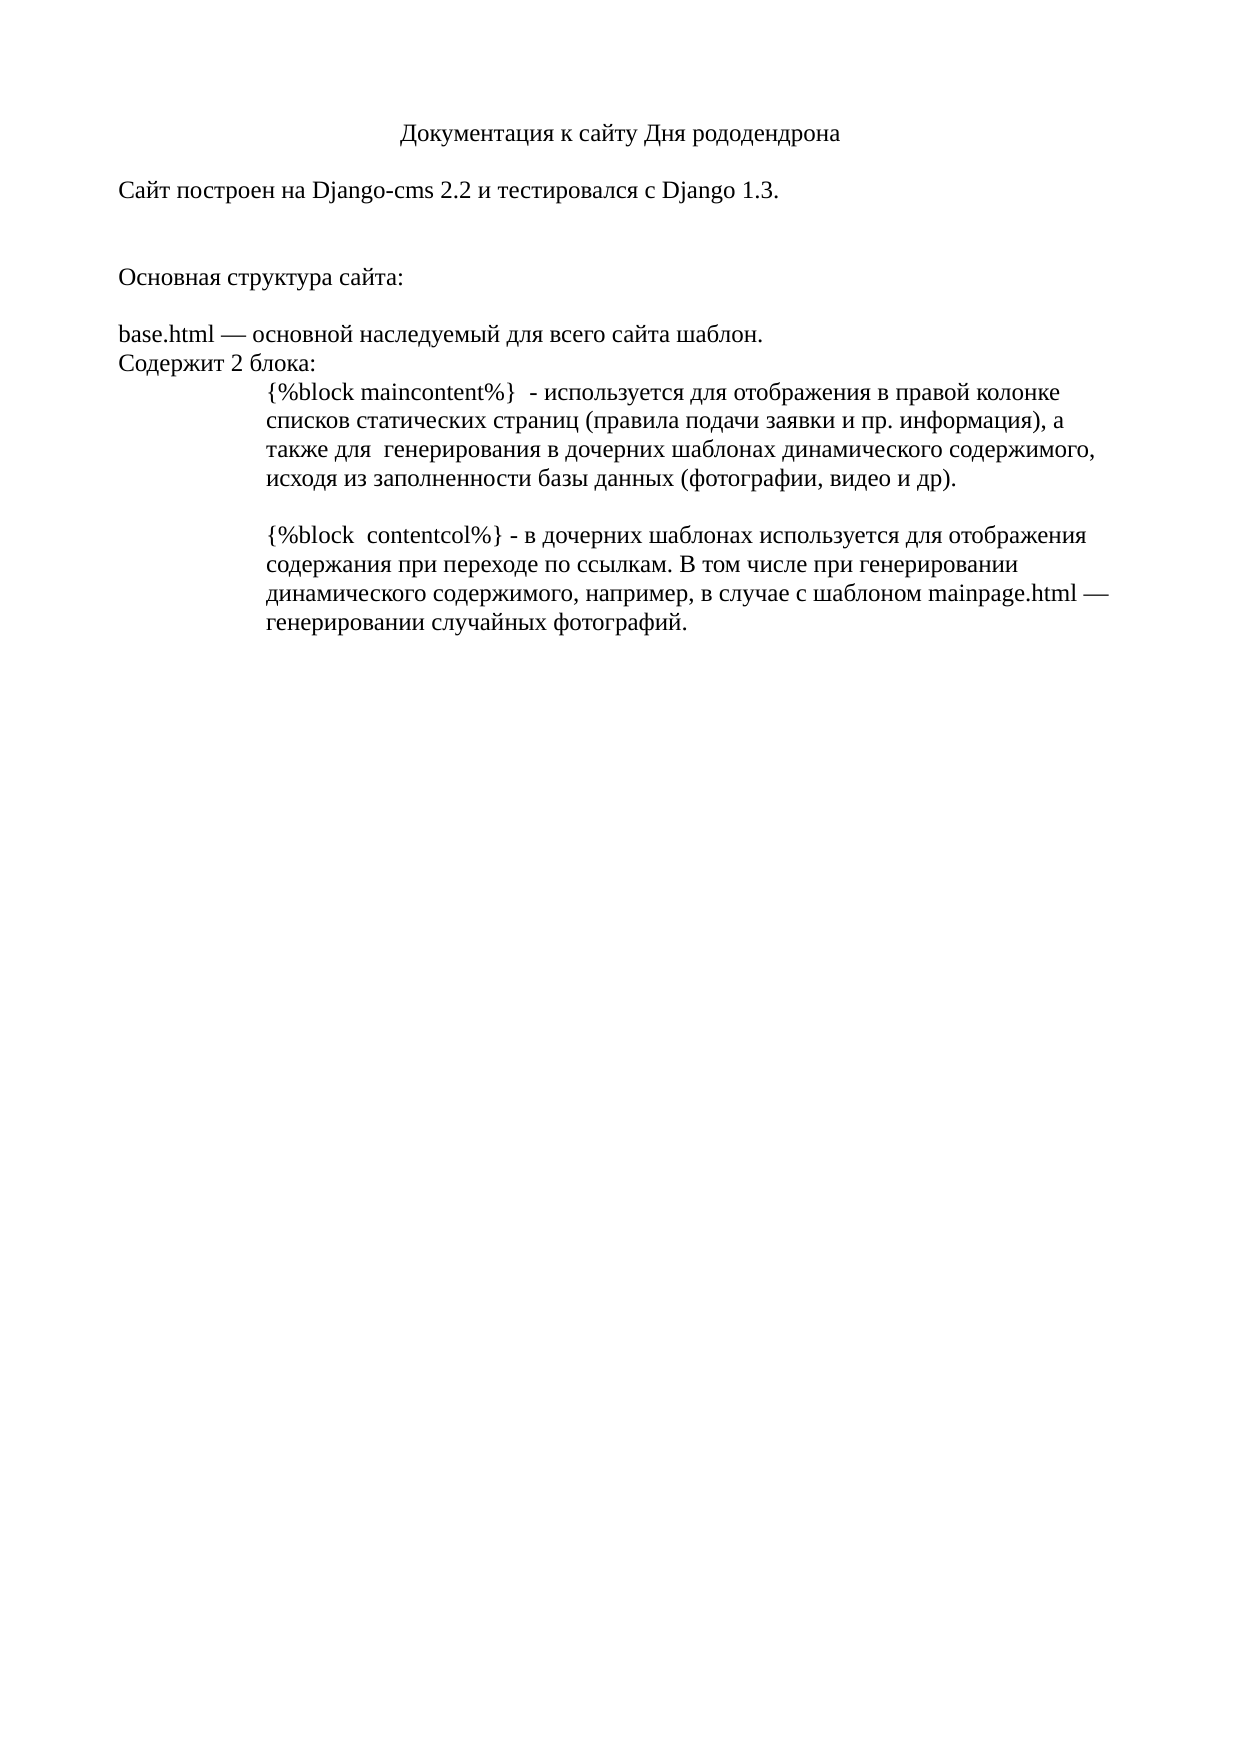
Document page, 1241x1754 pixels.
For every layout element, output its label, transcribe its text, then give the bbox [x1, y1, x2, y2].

text Сайт построен на Django-cms 2.2 и тестировался c Django 1.3. [118, 176, 1122, 204]
text Основная структура сайта: [118, 262, 1122, 291]
text base.html — основной наследуемый для всего сайта шаблон. [118, 319, 1122, 348]
text Документация к сайту Дня рододендрона [118, 118, 1122, 147]
text Содержит 2 блока: [118, 348, 1122, 377]
text {%block maincontent%} - используется для отображения в правой колонке списков статических страниц (правила подачи заявки и пр. информация), а также для генерирования в дочерних шаблонах динамического содержимого, исходя из заполненности базы данных (фотографии, видео и др). [118, 377, 1122, 492]
text {%block contentcol%} - в дочерних шаблонах используется для отображения содержания при переходе по ссылкам. В том числе при генерировании динамического содержимого, например, в случае с шаблоном mainpage.html — генерировании случайных фотографий. [118, 521, 1122, 636]
